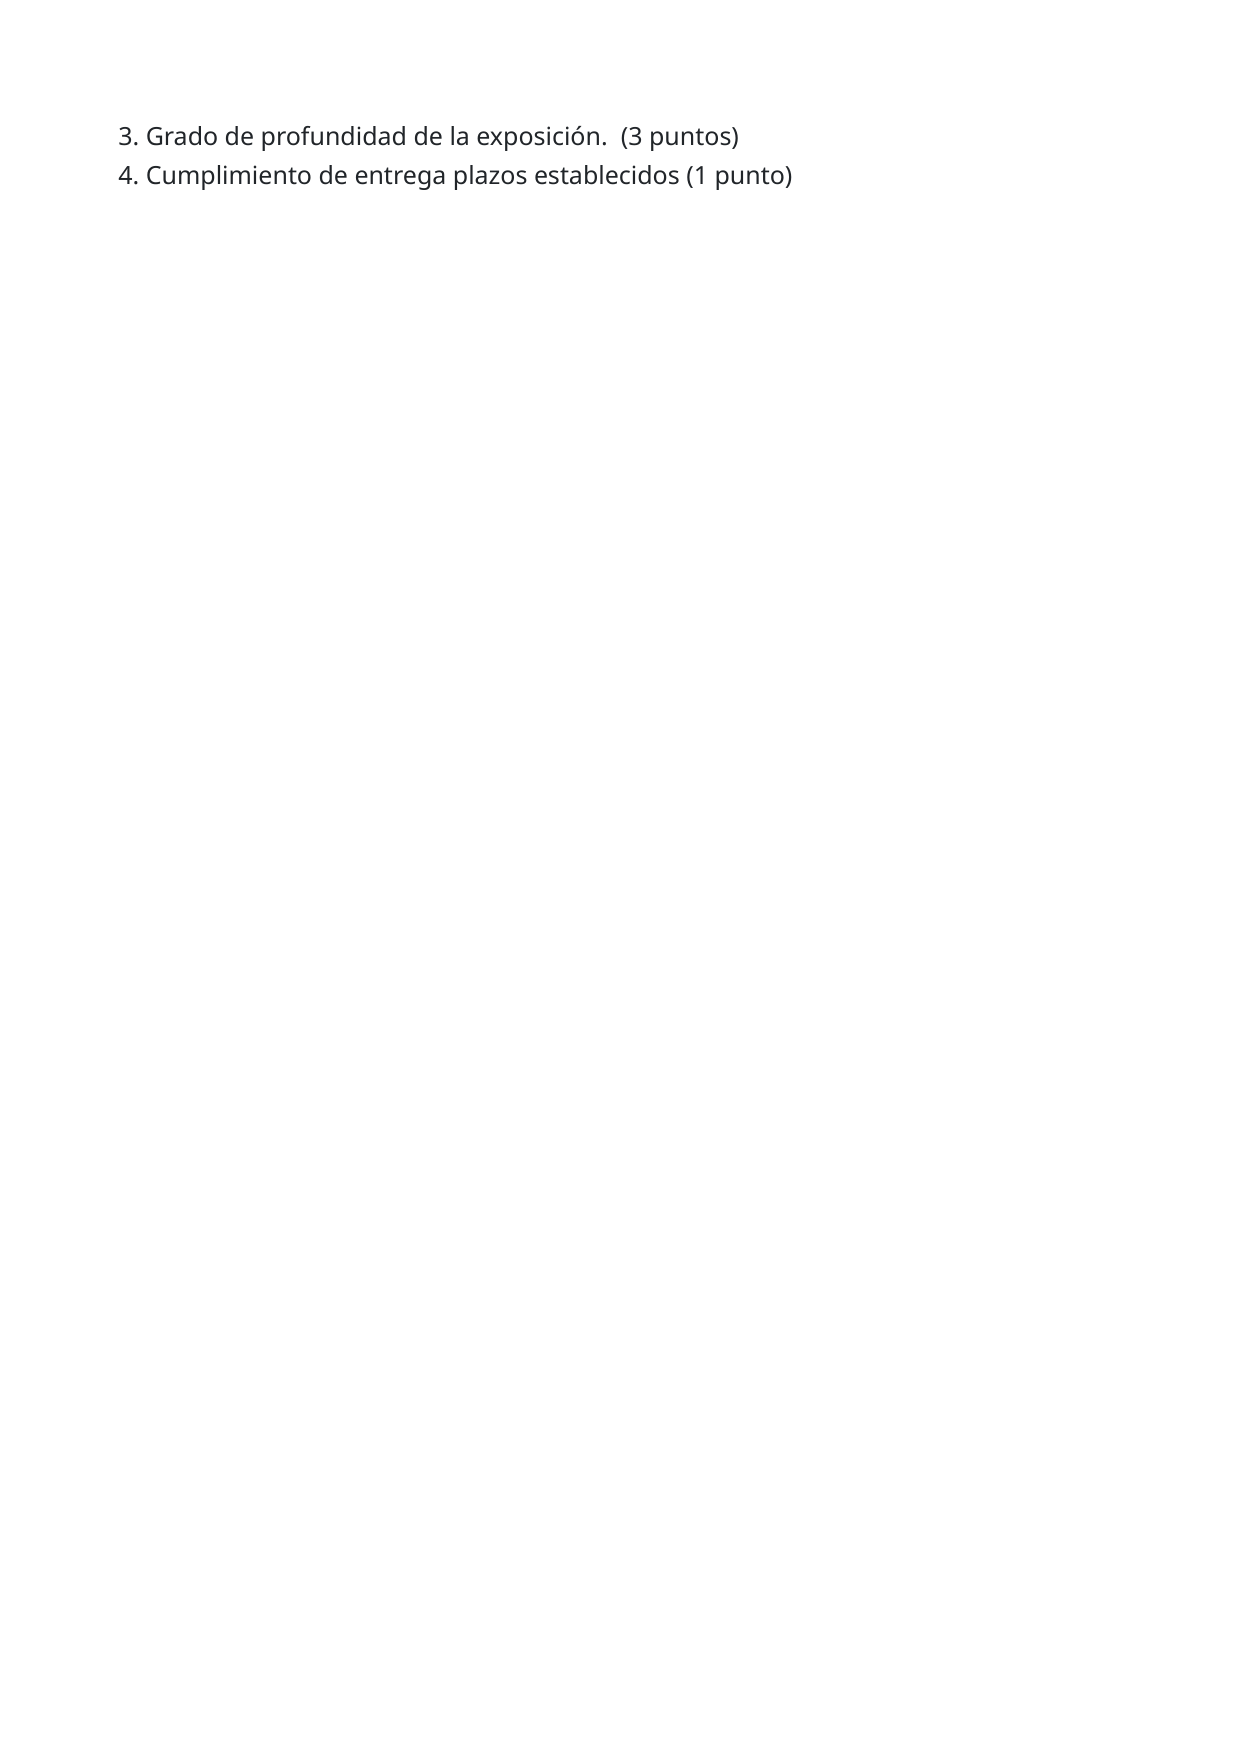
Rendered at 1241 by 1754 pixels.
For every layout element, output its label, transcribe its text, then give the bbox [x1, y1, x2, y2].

text 3. Grado de profundidad de la exposición. (3 puntos) 4. Cumplimiento de entrega plazos establecidos (1 punto) [118, 118, 1122, 191]
